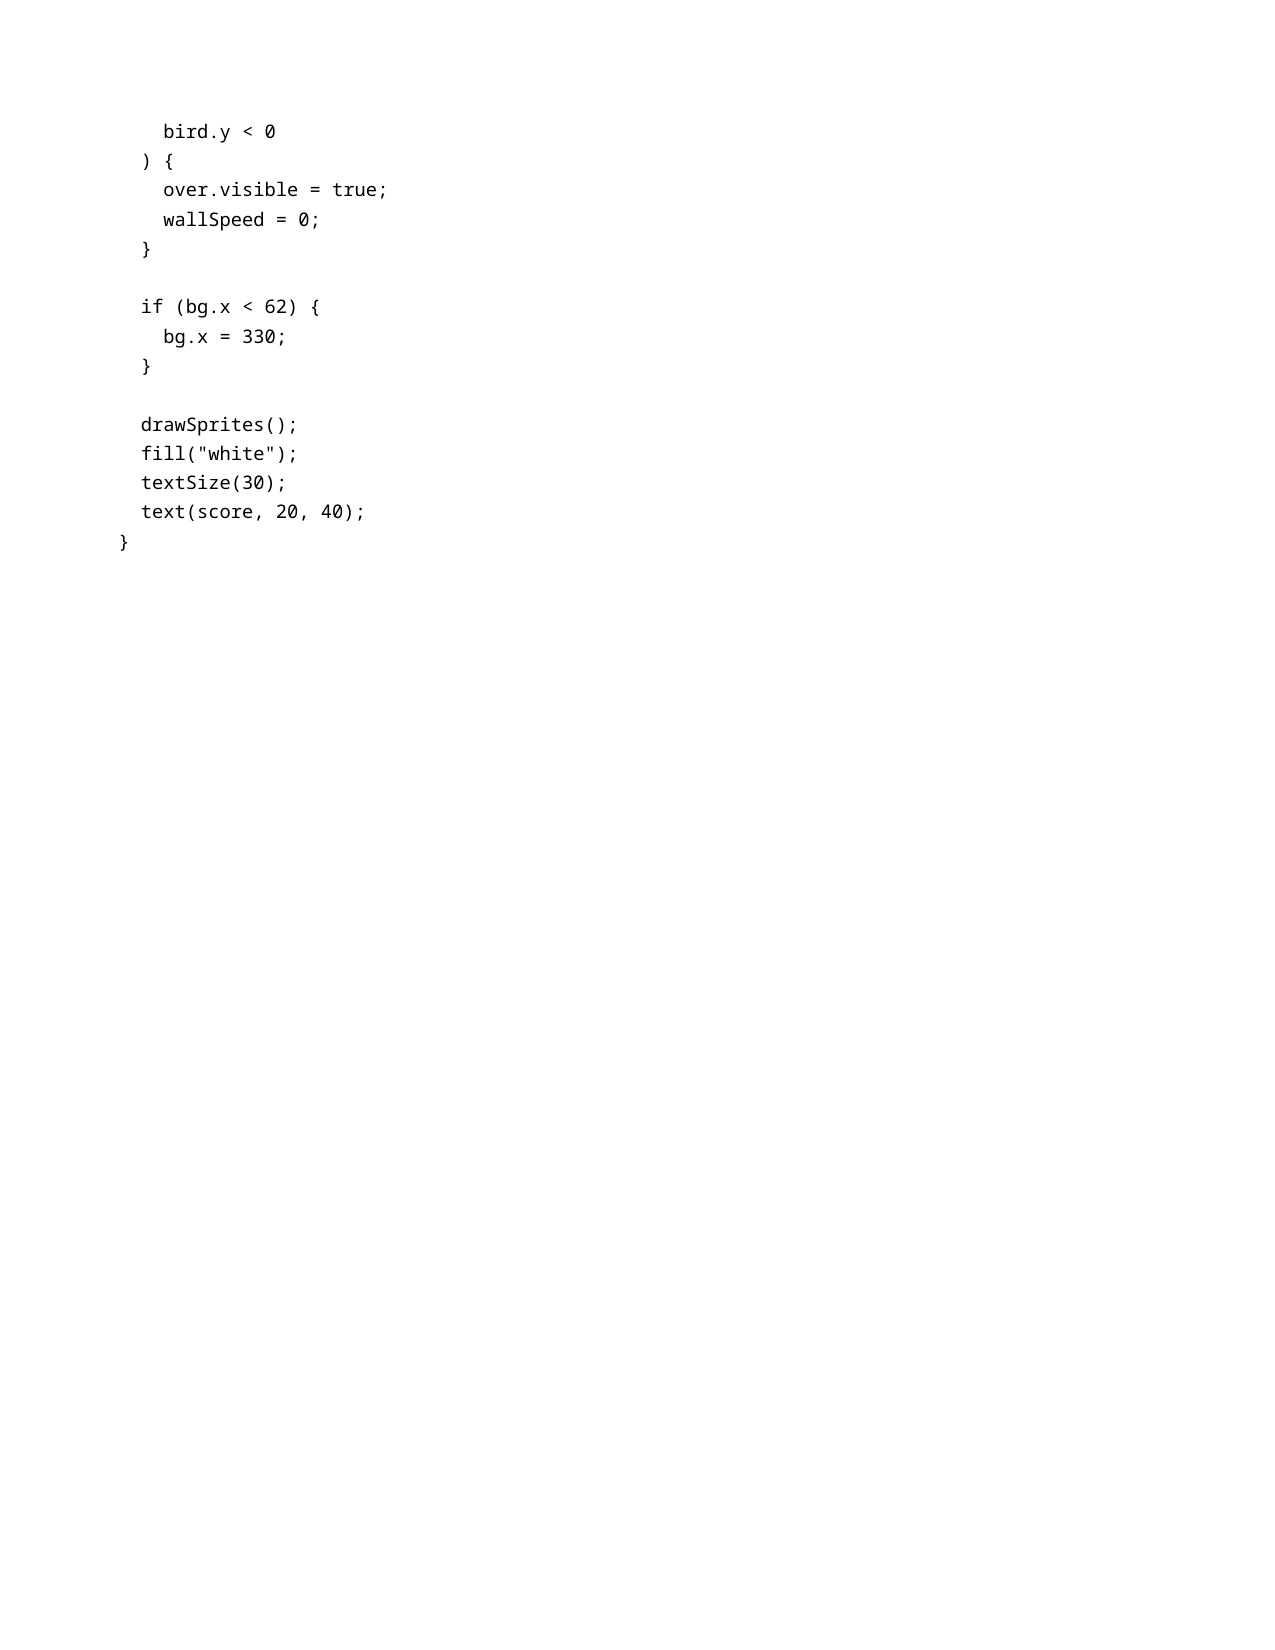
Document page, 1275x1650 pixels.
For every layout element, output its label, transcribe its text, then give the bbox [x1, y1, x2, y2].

text bg.x = 330; [118, 323, 1157, 348]
text over.visible = true; [118, 177, 1157, 202]
text if (bg.x < 62) { [118, 294, 1157, 319]
text wallSpeed = 0; [118, 206, 1157, 231]
text ) { [118, 147, 1157, 173]
text } [118, 528, 1157, 553]
text textSize(30); [118, 469, 1157, 495]
text } [118, 352, 1157, 378]
text text(score, 20, 40); [118, 499, 1157, 524]
text fill("white"); [118, 440, 1157, 466]
text } [118, 235, 1157, 261]
text bird.y < 0 [118, 118, 1157, 144]
text drawSprites(); [118, 411, 1157, 436]
